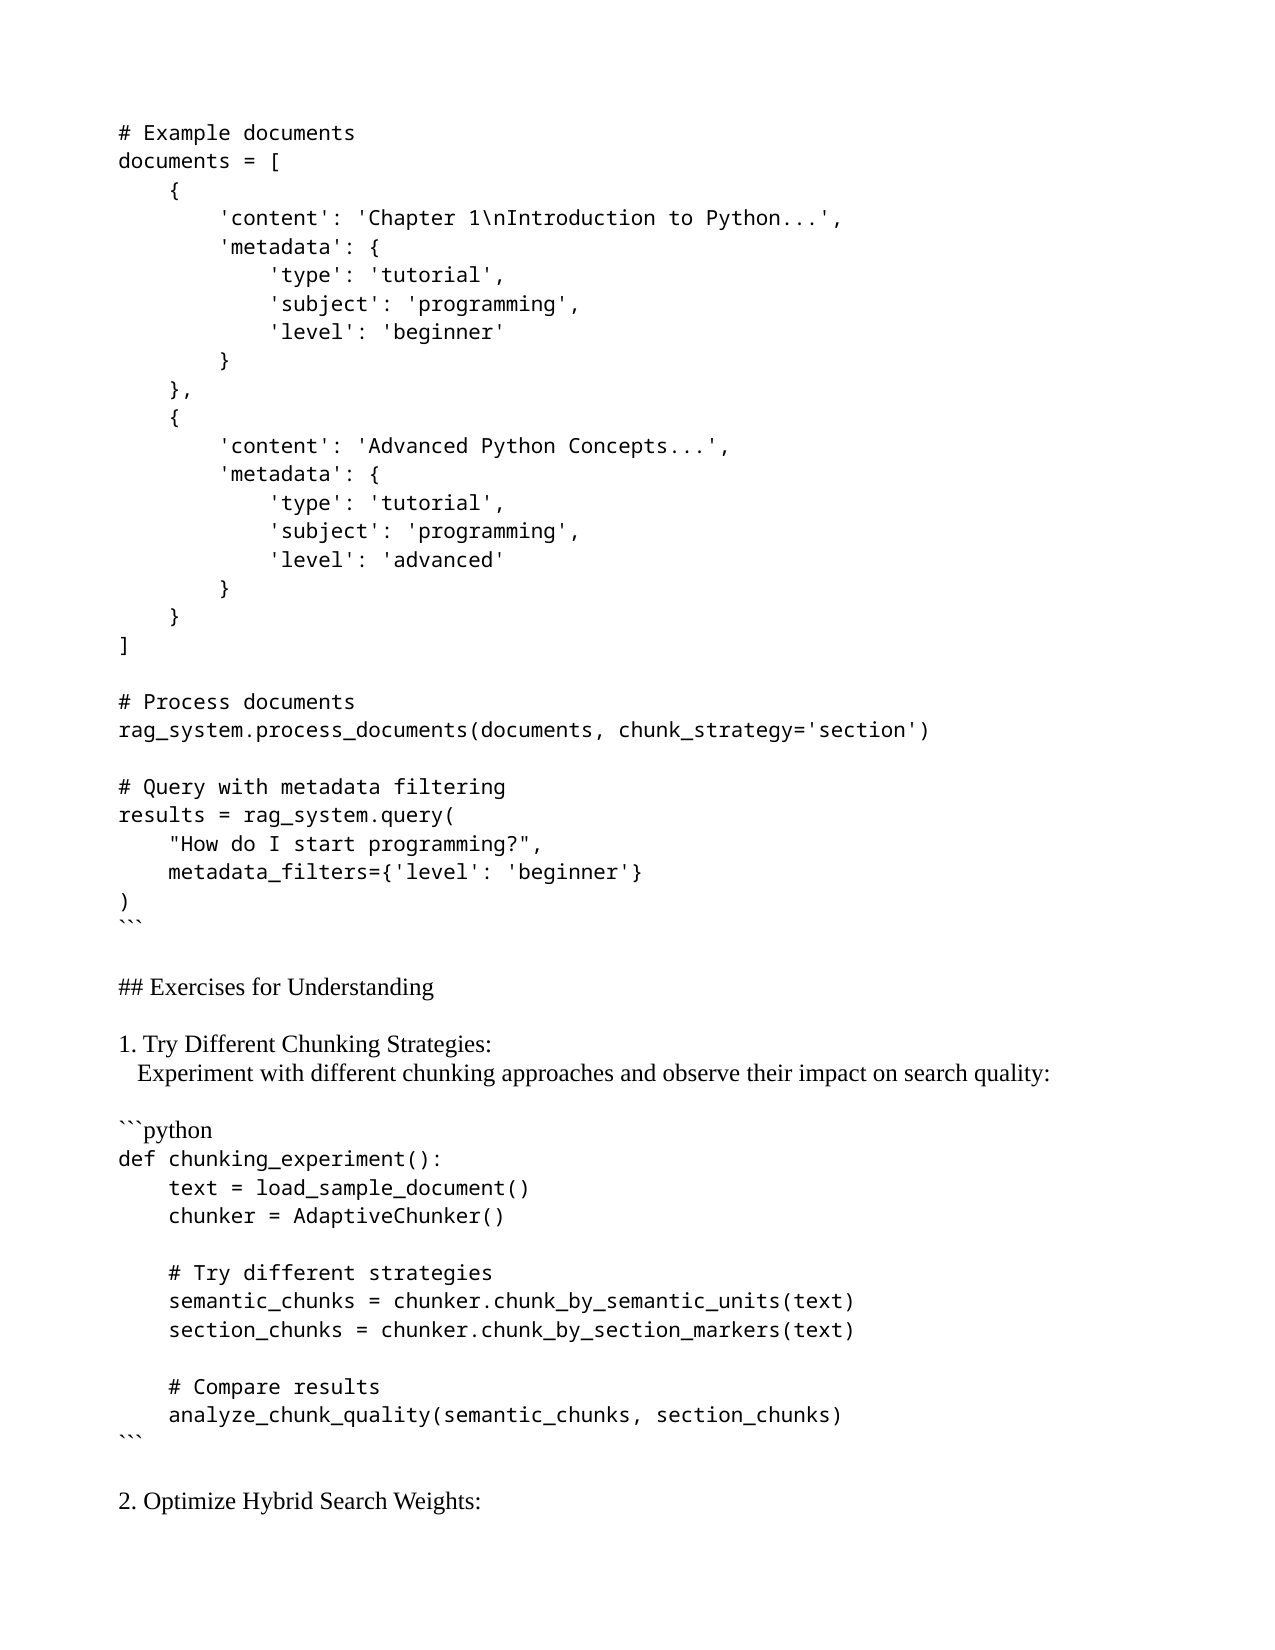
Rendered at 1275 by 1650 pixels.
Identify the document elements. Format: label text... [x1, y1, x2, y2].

text 'level': 'beginner' [118, 317, 1157, 346]
text # Try different strategies [118, 1258, 1157, 1287]
text ``` [118, 914, 1157, 943]
text results = rag_system.query( [118, 801, 1157, 829]
text Experiment with different chunking approaches and observe their impact on search quality: [118, 1058, 1157, 1087]
text 'type': 'tutorial', [118, 260, 1157, 289]
text } [118, 346, 1157, 374]
text 1. Try Different Chunking Strategies: [118, 1029, 1157, 1058]
text ] [118, 630, 1157, 658]
text { [118, 175, 1157, 203]
text text = load_sample_document() [118, 1173, 1157, 1201]
text semantic_chunks = chunker.chunk_by_semantic_units(text) [118, 1287, 1157, 1315]
text # Example documents [118, 118, 1157, 147]
text }, [118, 374, 1157, 402]
text chunker = AdaptiveChunker() [118, 1201, 1157, 1230]
text section_chunks = chunker.chunk_by_section_markers(text) [118, 1315, 1157, 1343]
text # Query with metadata filtering [118, 772, 1157, 801]
text # Process documents [118, 687, 1157, 715]
text rag_system.process_documents(documents, chunk_strategy='section') [118, 715, 1157, 744]
text 'subject': 'programming', [118, 516, 1157, 545]
text 'type': 'tutorial', [118, 488, 1157, 516]
text ## Exercises for Understanding [118, 972, 1157, 1001]
text } [118, 573, 1157, 602]
text 'level': 'advanced' [118, 545, 1157, 573]
text metadata_filters={'level': 'beginner'} [118, 857, 1157, 886]
text ) [118, 886, 1157, 914]
text # Compare results [118, 1372, 1157, 1400]
text def chunking_experiment(): [118, 1144, 1157, 1173]
text "How do I start programming?", [118, 829, 1157, 857]
text 'metadata': { [118, 232, 1157, 260]
text 'content': 'Advanced Python Concepts...', [118, 431, 1157, 459]
text 'content': 'Chapter 1\nIntroduction to Python...', [118, 203, 1157, 232]
text 'subject': 'programming', [118, 289, 1157, 317]
text documents = [ [118, 147, 1157, 175]
text 'metadata': { [118, 459, 1157, 488]
text ```python [118, 1116, 1157, 1144]
text 2. Optimize Hybrid Search Weights: [118, 1486, 1157, 1515]
text ``` [118, 1429, 1157, 1457]
text } [118, 602, 1157, 630]
text analyze_chunk_quality(semantic_chunks, section_chunks) [118, 1400, 1157, 1429]
text { [118, 402, 1157, 431]
